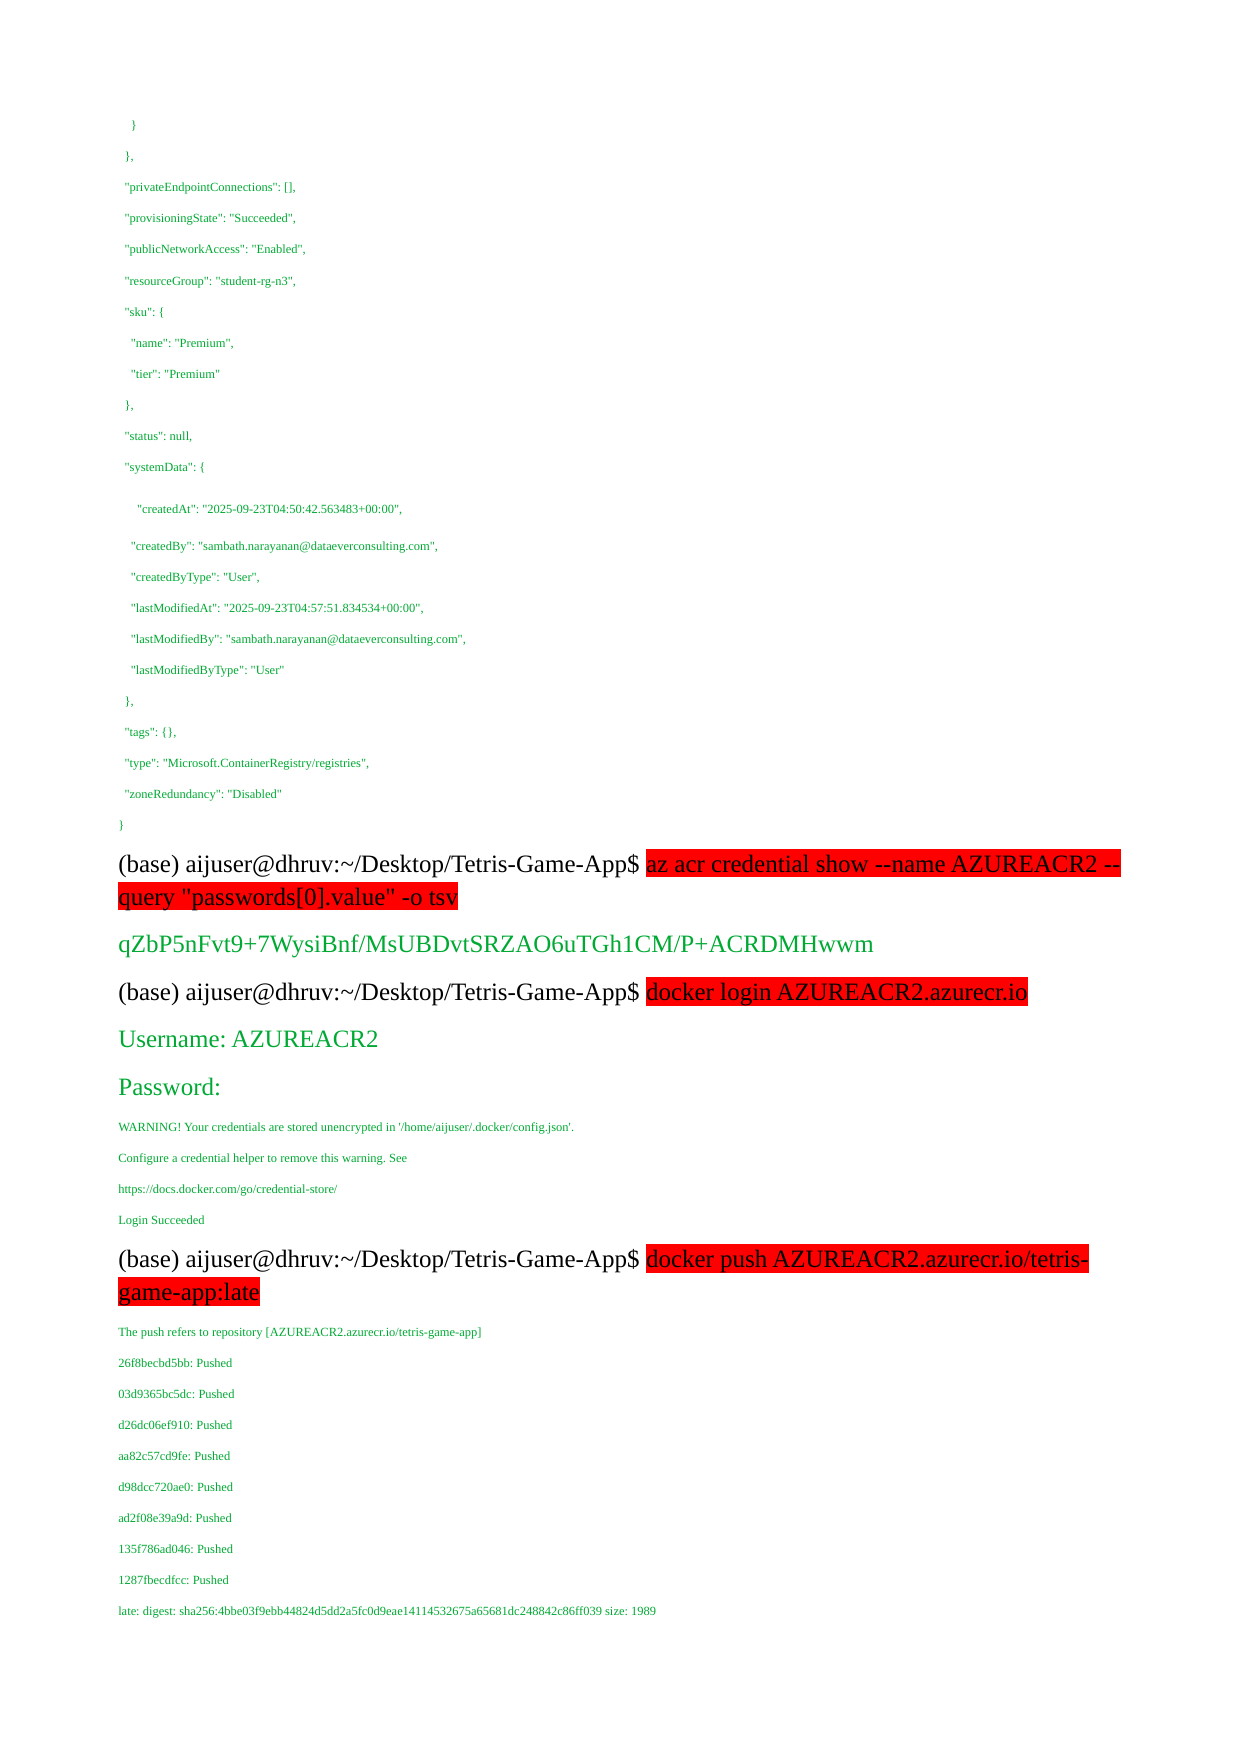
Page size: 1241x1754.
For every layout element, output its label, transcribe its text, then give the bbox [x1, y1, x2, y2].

text "resourceGroup": "student-rg-n3", [118, 273, 1122, 288]
text }, [118, 397, 1122, 412]
text 135f786ad046: Pushed [118, 1542, 1122, 1556]
text Username: AZUREACR2 [118, 1024, 1122, 1053]
text qZbP5nFvt9+7WysiBnf/MsUBDvtSRZAO6uTGh1CM/P+ACRDMHwwm [118, 929, 1122, 958]
text "createdAt": "2025-09-23T04:50:42.563483+00:00", [118, 491, 1122, 519]
text "provisioningState": "Succeeded", [118, 211, 1122, 226]
text Password: [118, 1072, 1122, 1101]
text (base) aijuser@dhruv:~/Desktop/Tetris-Game-App$ docker push AZUREACR2.azurecr.io/tetris-game-app:late [118, 1244, 1122, 1306]
text d26dc06ef910: Pushed [118, 1418, 1122, 1432]
text Configure a credential helper to remove this warning. See [118, 1151, 1122, 1165]
text late: digest: sha256:4bbe03f9ebb44824d5dd2a5fc0d9eae14114532675a65681dc248842c86ff039 size: 1989 [118, 1604, 1122, 1618]
text d98dcc720ae0: Pushed [118, 1480, 1122, 1494]
text Login Succeeded [118, 1213, 1122, 1227]
text (base) aijuser@dhruv:~/Desktop/Tetris-Game-App$ docker login AZUREACR2.azurecr.io [118, 977, 1122, 1006]
text (base) aijuser@dhruv:~/Desktop/Tetris-Game-App$ az acr credential show --name AZUREACR2 --query "passwords[0].value" -o tsv [118, 849, 1122, 910]
text }, [118, 149, 1122, 163]
text } [118, 118, 1122, 132]
text "createdBy": "sambath.narayanan@dataeverconsulting.com", [118, 538, 1122, 553]
text WARNING! Your credentials are stored unencrypted in '/home/aijuser/.docker/config.json'. [118, 1120, 1122, 1134]
text "status": null, [118, 428, 1122, 443]
text "systemData": { [118, 459, 1122, 474]
text } [118, 818, 1122, 832]
text "privateEndpointConnections": [], [118, 180, 1122, 194]
text "lastModifiedBy": "sambath.narayanan@dataeverconsulting.com", [118, 631, 1122, 646]
text 1287fbecdfcc: Pushed [118, 1573, 1122, 1587]
text "publicNetworkAccess": "Enabled", [118, 242, 1122, 257]
text "tags": {}, [118, 724, 1122, 739]
text "zoneRedundancy": "Disabled" [118, 787, 1122, 801]
text "tier": "Premium" [118, 366, 1122, 381]
text 03d9365bc5dc: Pushed [118, 1387, 1122, 1401]
text "type": "Microsoft.ContainerRegistry/registries", [118, 756, 1122, 770]
text ad2f08e39a9d: Pushed [118, 1511, 1122, 1525]
text "lastModifiedByType": "User" [118, 662, 1122, 677]
text "createdByType": "User", [118, 569, 1122, 584]
text "sku": { [118, 304, 1122, 319]
text https://docs.docker.com/go/credential-store/ [118, 1182, 1122, 1196]
text "name": "Premium", [118, 335, 1122, 350]
text }, [118, 693, 1122, 708]
text "lastModifiedAt": "2025-09-23T04:57:51.834534+00:00", [118, 600, 1122, 615]
text The push refers to repository [AZUREACR2.azurecr.io/tetris-game-app] [118, 1324, 1122, 1339]
text aa82c57cd9fe: Pushed [118, 1449, 1122, 1463]
text 26f8becbd5bb: Pushed [118, 1356, 1122, 1370]
